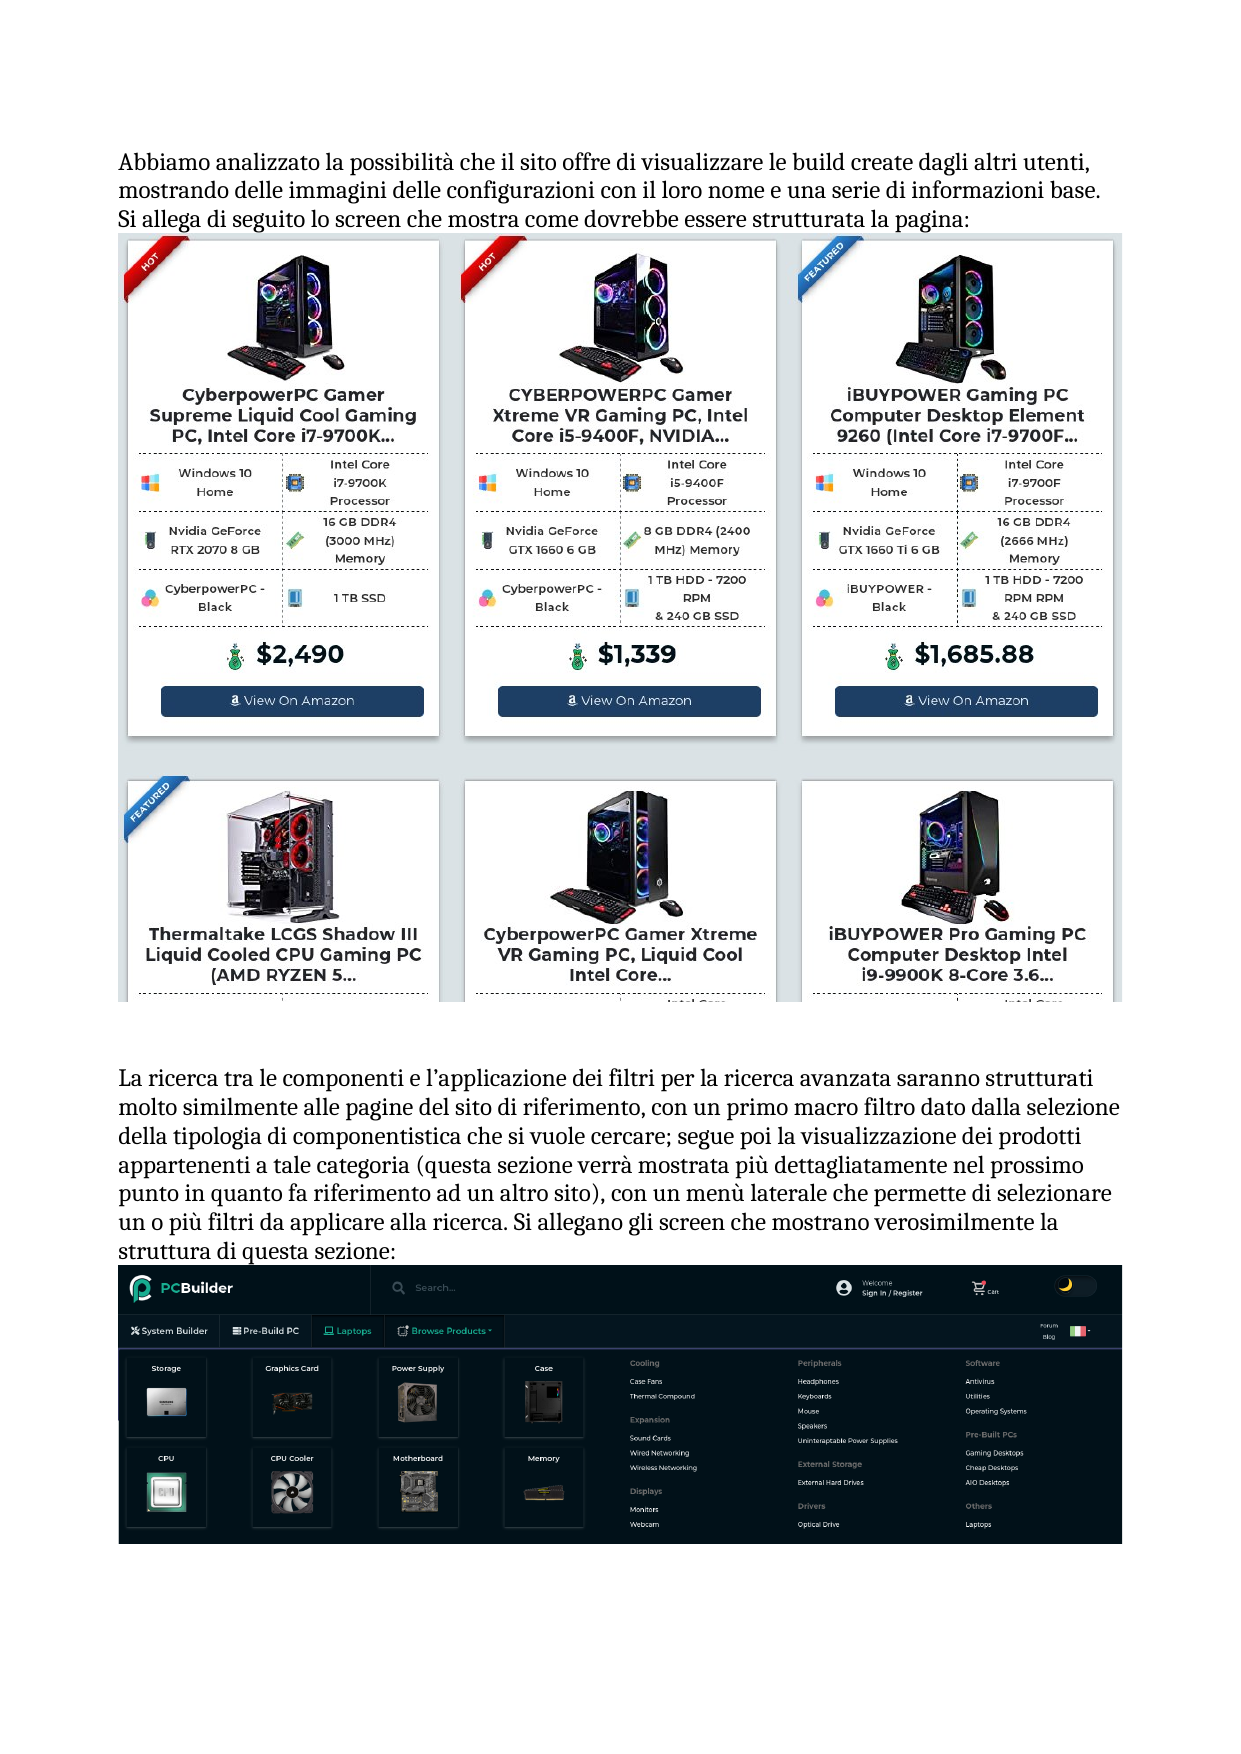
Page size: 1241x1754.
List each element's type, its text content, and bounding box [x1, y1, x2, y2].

picture [118, 1265, 1123, 1544]
picture [118, 233, 1123, 1002]
text Abbiamo analizzato la possibilità che il sito offre di visualizzare le build create dagli altri utenti, mostrando delle immagini delle configurazioni con il loro nome e una serie di informazioni base. Si allega di seguito lo screen che mostra come dovrebbe essere strutturata la pagina: [118, 148, 1122, 233]
text La ricerca tra le componenti e l’applicazione dei filtri per la ricerca avanzata saranno strutturati molto similmente alle pagine del sito di riferimento, con un primo macro filtro dato dalla selezione della tipologia di componentistica che si vuole cercare; segue poi la visualizzazione dei prodotti appartenenti a tale categoria (questa sezione verrà mostrata più dettagliatamente nel prossimo punto in quanto fa riferimento ad un altro sito), con un menù laterale che permette di selezionare un o più filtri da applicare alla ricerca. Si allegano gli screen che mostrano verosimilmente la struttura di questa sezione: [118, 1064, 1122, 1265]
